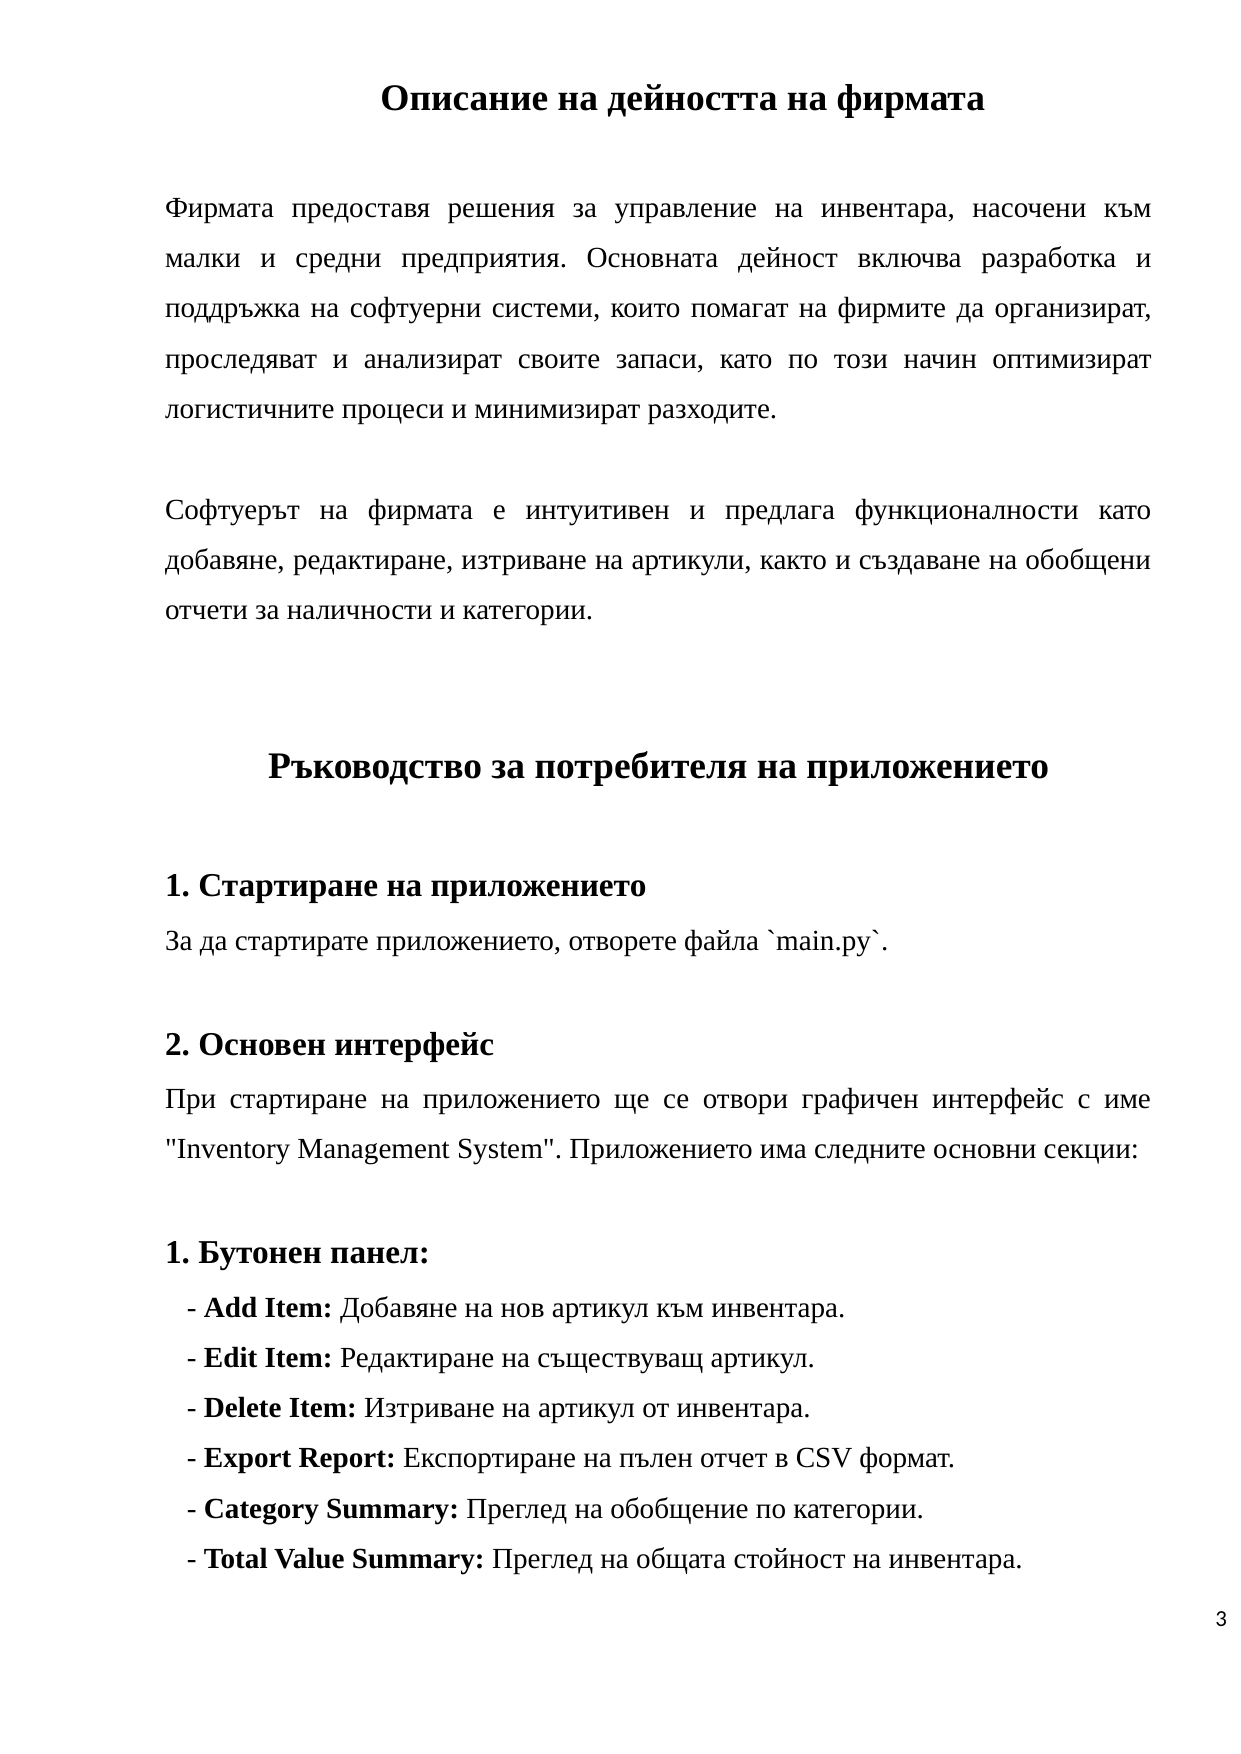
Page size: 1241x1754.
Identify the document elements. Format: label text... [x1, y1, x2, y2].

text Софтуерът на фирмата е интуитивен и предлага функционалности като добавяне, редактиране, изтриване на артикули, както и създаване на обобщени отчети за наличности и категории. [165, 492, 1152, 626]
text При стартиране на приложението ще се отвори графичен интерфейс с име "Inventory Management System". Приложението има следните основни секции: [165, 1081, 1152, 1165]
text Ръководство за потребителя на приложението [165, 743, 1152, 787]
text 2. Основен интерфейс [165, 1024, 1152, 1062]
text - Export Report: Експортиране на пълен отчет в CSV формат. [165, 1441, 1152, 1474]
text - Delete Item: Изтриване на артикул от инвентара. [165, 1390, 1152, 1424]
text - Add Item: Добавяне на нов артикул към инвентара. [165, 1290, 1152, 1323]
text - Category Summary: Преглед на обобщение по категории. [165, 1491, 1152, 1524]
text - Edit Item: Редактиране на съществуващ артикул. [165, 1340, 1152, 1373]
text 1. Бутонен панел: [165, 1232, 1152, 1271]
text 1. Стартиране на приложението [165, 866, 1152, 904]
text - Total Value Summary: Преглед на общата стойност на инвентара. [165, 1541, 1152, 1575]
text Фирмата предоставя решения за управление на инвентара, насочени към малки и средни предприятия. Основната дейност включва разработка и поддръжка на софтуерни системи, които помагат на фирмите да организират, проследяват и анализират своите запаси, като по този начин оптимизират логистичните процеси и минимизират разходите. [165, 190, 1152, 425]
text За да стартирате приложението, отворете файла `main.py`. [165, 923, 1152, 957]
text Описание на дейността на фирмата [165, 75, 1152, 118]
